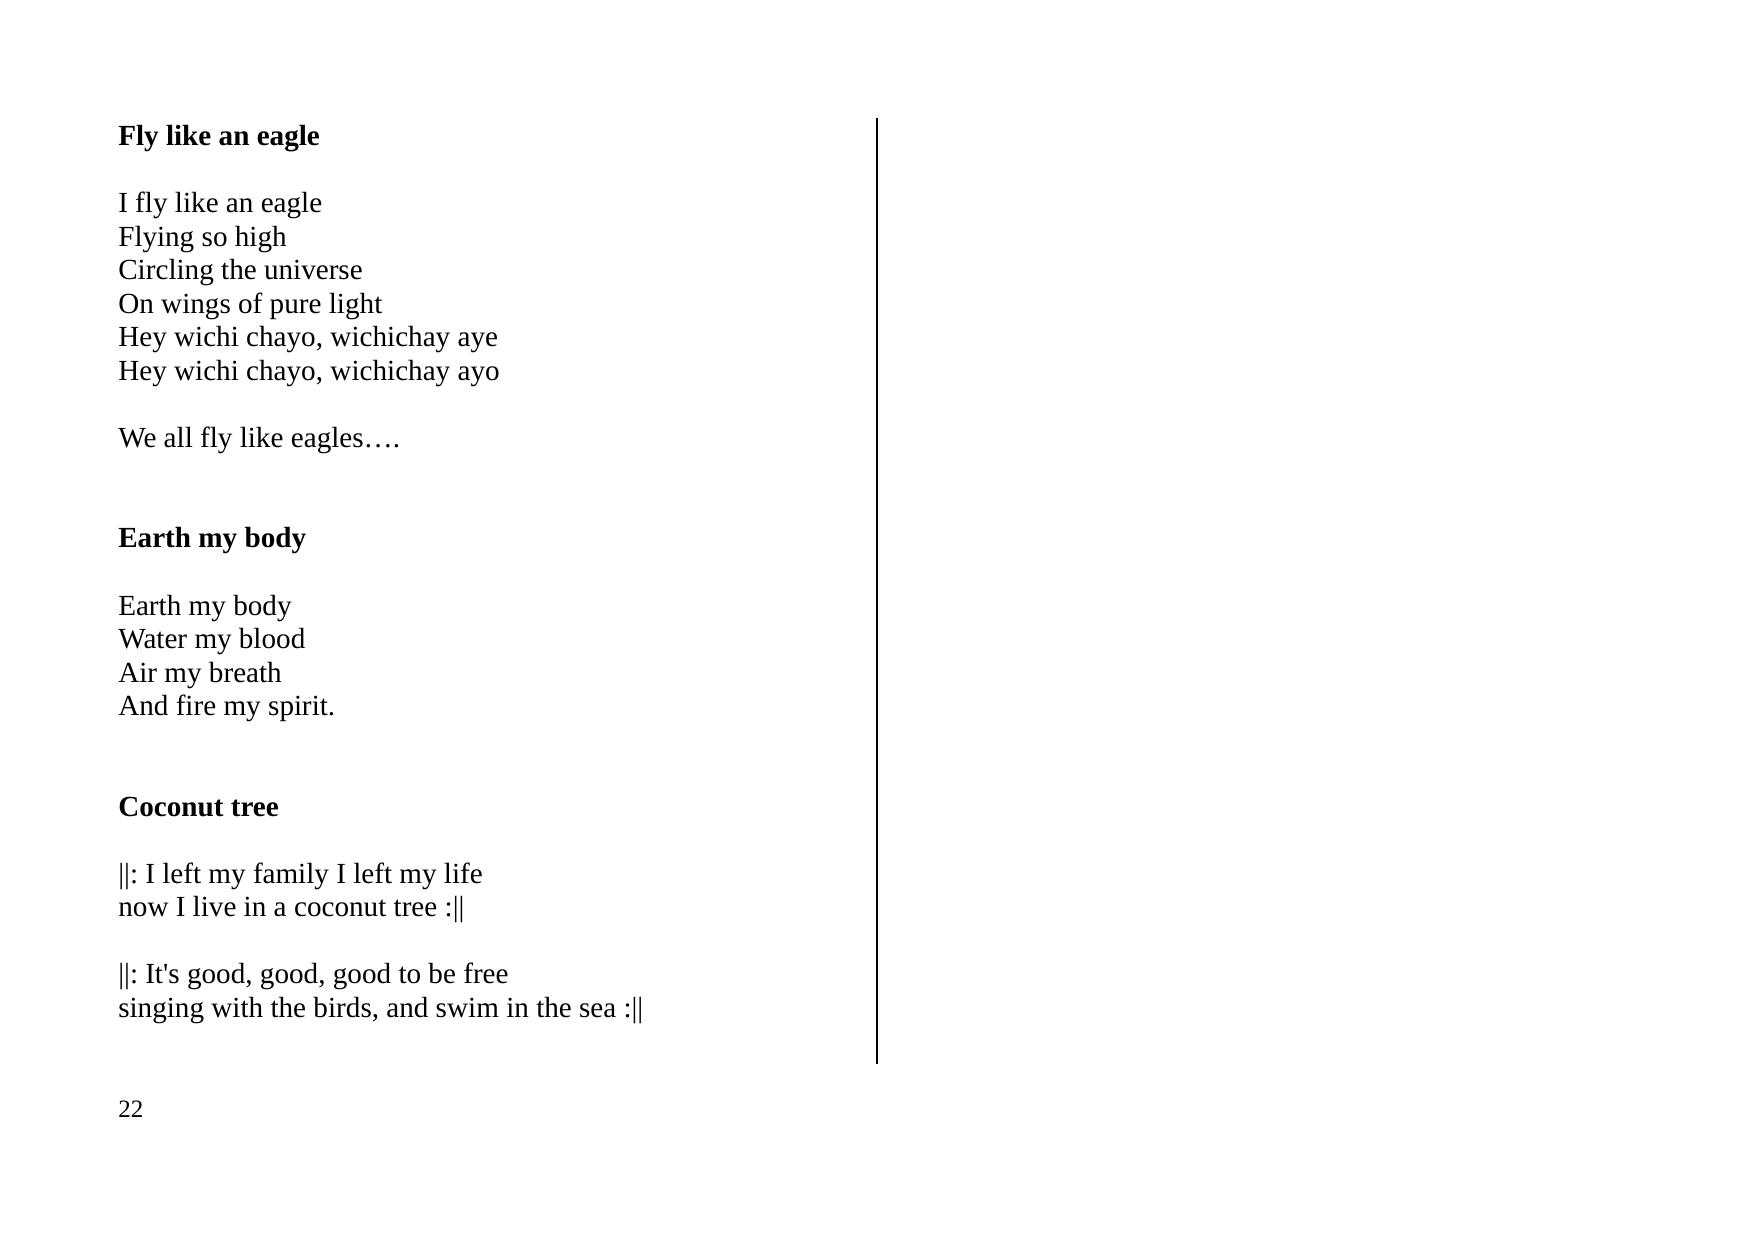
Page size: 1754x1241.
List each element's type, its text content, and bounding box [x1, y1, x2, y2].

text now I live in a coconut tree :|| [118, 889, 862, 923]
text Hey wichi chayo, wichichay ayo [118, 353, 862, 386]
text singing with the birds, and swim in the sea :|| [118, 990, 862, 1024]
text Earth my body [118, 588, 862, 621]
text Circling the universe [118, 252, 862, 286]
text Air my breath [118, 655, 862, 688]
text Flying so high [118, 219, 862, 252]
text Coconut tree [118, 789, 862, 822]
text Water my blood [118, 621, 862, 655]
text ||: It's good, good, good to be free [118, 957, 862, 990]
text On wings of pure light [118, 286, 862, 319]
text Hey wichi chayo, wichichay aye [118, 319, 862, 353]
text Fly like an eagle [118, 118, 862, 152]
text ||: I left my family I left my life [118, 856, 862, 889]
text And fire my spirit. [118, 688, 862, 722]
text Earth my body [118, 521, 862, 554]
text We all fly like eagles…. [118, 420, 862, 453]
text I fly like an eagle [118, 185, 862, 219]
